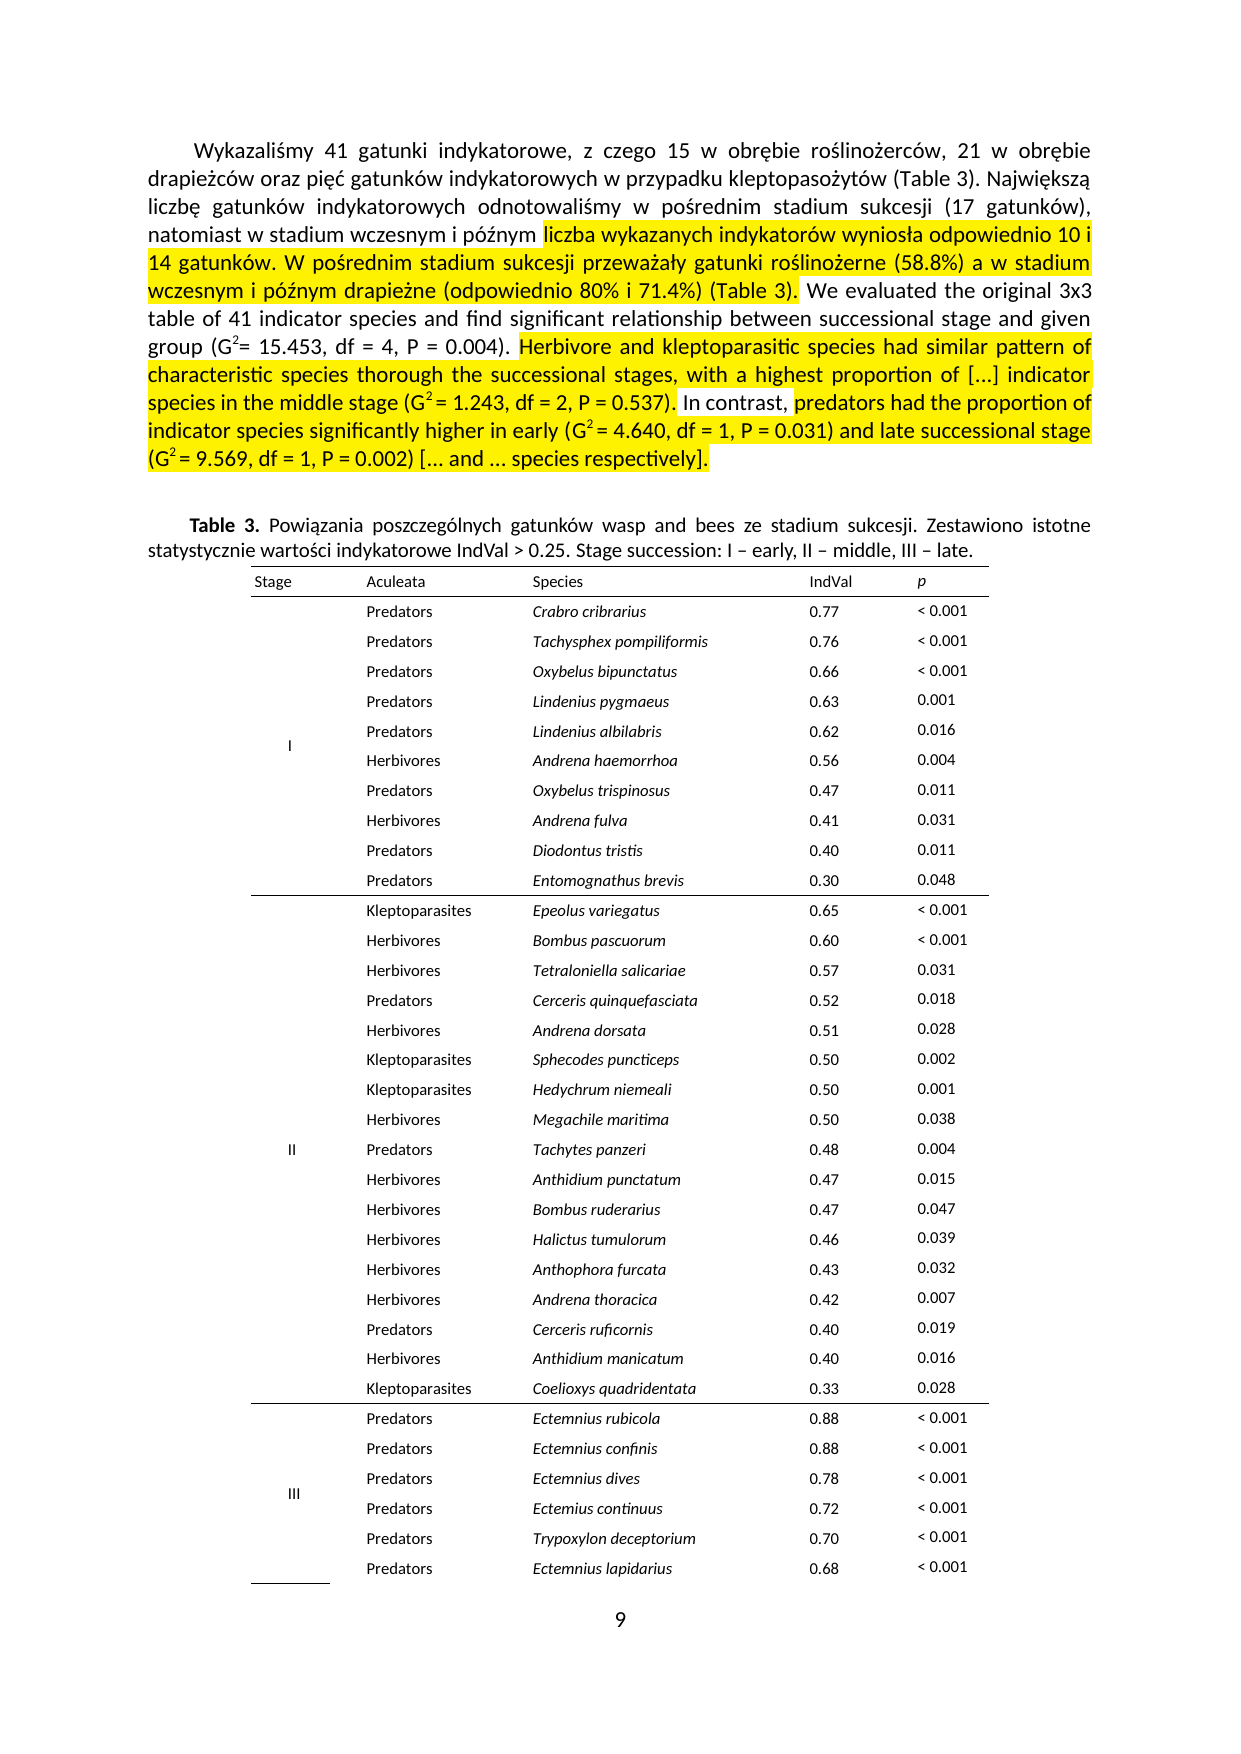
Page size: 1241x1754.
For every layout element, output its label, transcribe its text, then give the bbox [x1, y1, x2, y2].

table_cell Ectemnius rubicola [496, 1404, 773, 1433]
table_cell Trypoxylon deceptorium [496, 1523, 773, 1553]
table_cell < 0.001 [881, 626, 989, 656]
table_cell Ectemnius lapidarius [496, 1553, 773, 1582]
table_cell Andrena dorsata [496, 1015, 773, 1044]
table_cell < 0.001 [881, 1433, 989, 1463]
table_cell 0.62 [773, 716, 881, 745]
table_cell Diodontus tristis [496, 835, 773, 865]
table_cell Bombus pascuorum [496, 925, 773, 955]
table_cell 0.028 [881, 1373, 989, 1403]
table_cell 0.007 [881, 1284, 989, 1313]
table_cell 0.039 [881, 1224, 989, 1254]
table_cell 0.63 [773, 686, 881, 716]
table_cell 0.33 [773, 1373, 881, 1403]
table_cell Oxybelus trispinosus [496, 775, 773, 805]
table_cell Tetraloniella salicariae [496, 955, 773, 984]
table_cell 0.40 [773, 1343, 881, 1373]
table_cell Predators [330, 985, 496, 1014]
table_cell 0.028 [881, 1015, 989, 1044]
table_cell < 0.001 [881, 1463, 989, 1493]
table_cell Lindenius pygmaeus [496, 686, 773, 716]
table_cell Crabro cribrarius [496, 597, 773, 626]
table_cell Ectemnius confinis [496, 1433, 773, 1463]
table_cell 0.78 [773, 1463, 881, 1493]
table_cell < 0.001 [881, 656, 989, 686]
table_cell Andrena fulva [496, 805, 773, 835]
table_cell Coelioxys quadridentata [496, 1373, 773, 1403]
table_cell Cerceris quinquefasciata [496, 985, 773, 1014]
table_cell Kleptoparasites [330, 1373, 496, 1403]
table_header Aculeata [330, 567, 496, 596]
table_cell Megachile maritima [496, 1104, 773, 1134]
table_cell 0.70 [773, 1523, 881, 1553]
table_cell Herbivores [330, 955, 496, 984]
table_cell 0.016 [881, 716, 989, 745]
table_cell Kleptoparasites [330, 1074, 496, 1104]
table_cell Predators [330, 626, 496, 656]
table_cell Tachysphex pompiliformis [496, 626, 773, 656]
table_cell 0.68 [773, 1553, 881, 1582]
table_header Species [496, 567, 773, 596]
table_header Stage [251, 567, 330, 596]
table_cell 0.42 [773, 1284, 881, 1313]
table_cell Predators [330, 686, 496, 716]
table_cell 0.019 [881, 1314, 989, 1343]
table_cell III [251, 1404, 330, 1582]
table_cell 0.48 [773, 1134, 881, 1164]
table_cell Entomognathus brevis [496, 865, 773, 895]
table_cell 0.40 [773, 1314, 881, 1343]
table_cell Predators [330, 865, 496, 895]
table_cell Predators [330, 1523, 496, 1553]
table_cell 0.016 [881, 1343, 989, 1373]
table_cell I [251, 597, 330, 895]
table_cell 0.57 [773, 955, 881, 984]
table_cell 0.72 [773, 1493, 881, 1523]
table_cell 0.77 [773, 597, 881, 626]
table_cell 0.41 [773, 805, 881, 835]
table_cell 0.51 [773, 1015, 881, 1044]
table_cell Anthidium punctatum [496, 1164, 773, 1194]
table_cell 0.031 [881, 805, 989, 835]
table_cell < 0.001 [881, 925, 989, 955]
table_header p [881, 567, 989, 596]
table_cell Herbivores [330, 1343, 496, 1373]
table_cell 0.018 [881, 985, 989, 1014]
table_cell Predators [330, 1553, 496, 1582]
table_cell < 0.001 [881, 1493, 989, 1523]
table_cell 0.46 [773, 1224, 881, 1254]
table_cell 0.50 [773, 1104, 881, 1134]
table_cell Herbivores [330, 1284, 496, 1313]
table_cell Herbivores [330, 1194, 496, 1224]
table_cell Predators [330, 775, 496, 805]
table_cell Herbivores [330, 745, 496, 775]
table_cell 0.50 [773, 1044, 881, 1074]
table_cell 0.038 [881, 1104, 989, 1134]
table_cell 0.001 [881, 1074, 989, 1104]
table_cell 0.30 [773, 865, 881, 895]
table_cell 0.40 [773, 835, 881, 865]
table_cell < 0.001 [881, 1404, 989, 1433]
table_cell 0.001 [881, 686, 989, 716]
table_cell Andrena thoracica [496, 1284, 773, 1313]
table_cell Kleptoparasites [330, 896, 496, 925]
table_cell 0.004 [881, 1134, 989, 1164]
table_cell Tachytes panzeri [496, 1134, 773, 1164]
table_cell 0.47 [773, 775, 881, 805]
table_cell < 0.001 [881, 896, 989, 925]
table_cell 0.047 [881, 1194, 989, 1224]
table_cell 0.47 [773, 1164, 881, 1194]
table_cell 0.002 [881, 1044, 989, 1074]
table_cell Hedychrum niemeali [496, 1074, 773, 1104]
table_cell Predators [330, 835, 496, 865]
table_cell Herbivores [330, 805, 496, 835]
text Table 3. Powiązania poszczególnych gatunków wasp and bees ze stadium sukcesji. Zestawiono istotne statystycznie wartości indykatorowe IndVal > 0.25. Stage succession: I – early, II – middle, III – late. [148, 512, 1092, 563]
table_cell 0.50 [773, 1074, 881, 1104]
table_cell 0.52 [773, 985, 881, 1014]
table_cell Halictus tumulorum [496, 1224, 773, 1254]
table_cell 0.88 [773, 1404, 881, 1433]
table_cell Herbivores [330, 1104, 496, 1134]
table_cell Predators [330, 1493, 496, 1523]
table_cell II [251, 896, 330, 1403]
table_cell 0.43 [773, 1254, 881, 1283]
table_header IndVal [773, 567, 881, 596]
table_cell 0.048 [881, 865, 989, 895]
table_cell Ectemius continuus [496, 1493, 773, 1523]
table_cell 0.011 [881, 775, 989, 805]
table_cell 0.56 [773, 745, 881, 775]
table_cell Herbivores [330, 1015, 496, 1044]
table_cell Sphecodes puncticeps [496, 1044, 773, 1074]
table_cell Predators [330, 1134, 496, 1164]
table_cell 0.88 [773, 1433, 881, 1463]
table_cell < 0.001 [881, 1553, 989, 1582]
table_cell Anthophora furcata [496, 1254, 773, 1283]
table_cell Predators [330, 1404, 496, 1433]
table_cell 0.66 [773, 656, 881, 686]
table_cell Cerceris ruficornis [496, 1314, 773, 1343]
table_cell 0.032 [881, 1254, 989, 1283]
table_cell Andrena haemorrhoa [496, 745, 773, 775]
table_cell Oxybelus bipunctatus [496, 656, 773, 686]
table_cell Anthidium manicatum [496, 1343, 773, 1373]
table_cell < 0.001 [881, 1523, 989, 1553]
table_cell Herbivores [330, 1164, 496, 1194]
table_cell Lindenius albilabris [496, 716, 773, 745]
table_cell Herbivores [330, 1254, 496, 1283]
text Wykazaliśmy 41 gatunki indykatorowe, z czego 15 w obrębie roślinożerców, 21 w obrębie drapieżców oraz pięć gatunków indykatorowych w przypadku kleptopasożytów (Table 3). Największą liczbę gatunków indykatorowych odnotowaliśmy w pośrednim stadium sukcesji (17 gatunków), natomiast w stadium wczesnym i późnym liczba wykazanych indykatorów wyniosła odpowiednio 10 i 14 gatunków. W pośrednim stadium sukcesji przeważały gatunki roślinożerne (58.8%) a w stadium wczesnym i późnym drapieżne (odpowiednio 80% i 71.4%) (Table 3). We evaluated the original 3x3 table of 41 indicator species and find significant relationship between successional stage and given group (G2= 15.453, df = 4, P = 0.004). Herbivore and kleptoparasitic species had similar pattern of characteristic species thorough the successional stages, with a highest proportion of [...] indicator species in the middle stage (G2 = 1.243, df = 2, P = 0.537). In contrast, predators had the proportion of indicator species significantly higher in early (G2 = 4.640, df = 1, P = 0.031) and late successional stage (G2 = 9.569, df = 1, P = 0.002) [... and ... species respectively]. [148, 136, 1092, 472]
table_cell 0.015 [881, 1164, 989, 1194]
table_cell Bombus ruderarius [496, 1194, 773, 1224]
table_cell Predators [330, 1314, 496, 1343]
table_cell 0.76 [773, 626, 881, 656]
table_cell Predators [330, 716, 496, 745]
table_cell Epeolus variegatus [496, 896, 773, 925]
table_cell < 0.001 [881, 597, 989, 626]
table_cell Predators [330, 1433, 496, 1463]
table_cell Predators [330, 656, 496, 686]
table_cell Herbivores [330, 925, 496, 955]
table_cell 0.60 [773, 925, 881, 955]
table_cell 0.011 [881, 835, 989, 865]
table_cell 0.65 [773, 896, 881, 925]
table_cell Kleptoparasites [330, 1044, 496, 1074]
table_cell Predators [330, 597, 496, 626]
table_cell Herbivores [330, 1224, 496, 1254]
table_cell Predators [330, 1463, 496, 1493]
table_cell Ectemnius dives [496, 1463, 773, 1493]
table_cell 0.47 [773, 1194, 881, 1224]
table_cell 0.031 [881, 955, 989, 984]
table_cell 0.004 [881, 745, 989, 775]
